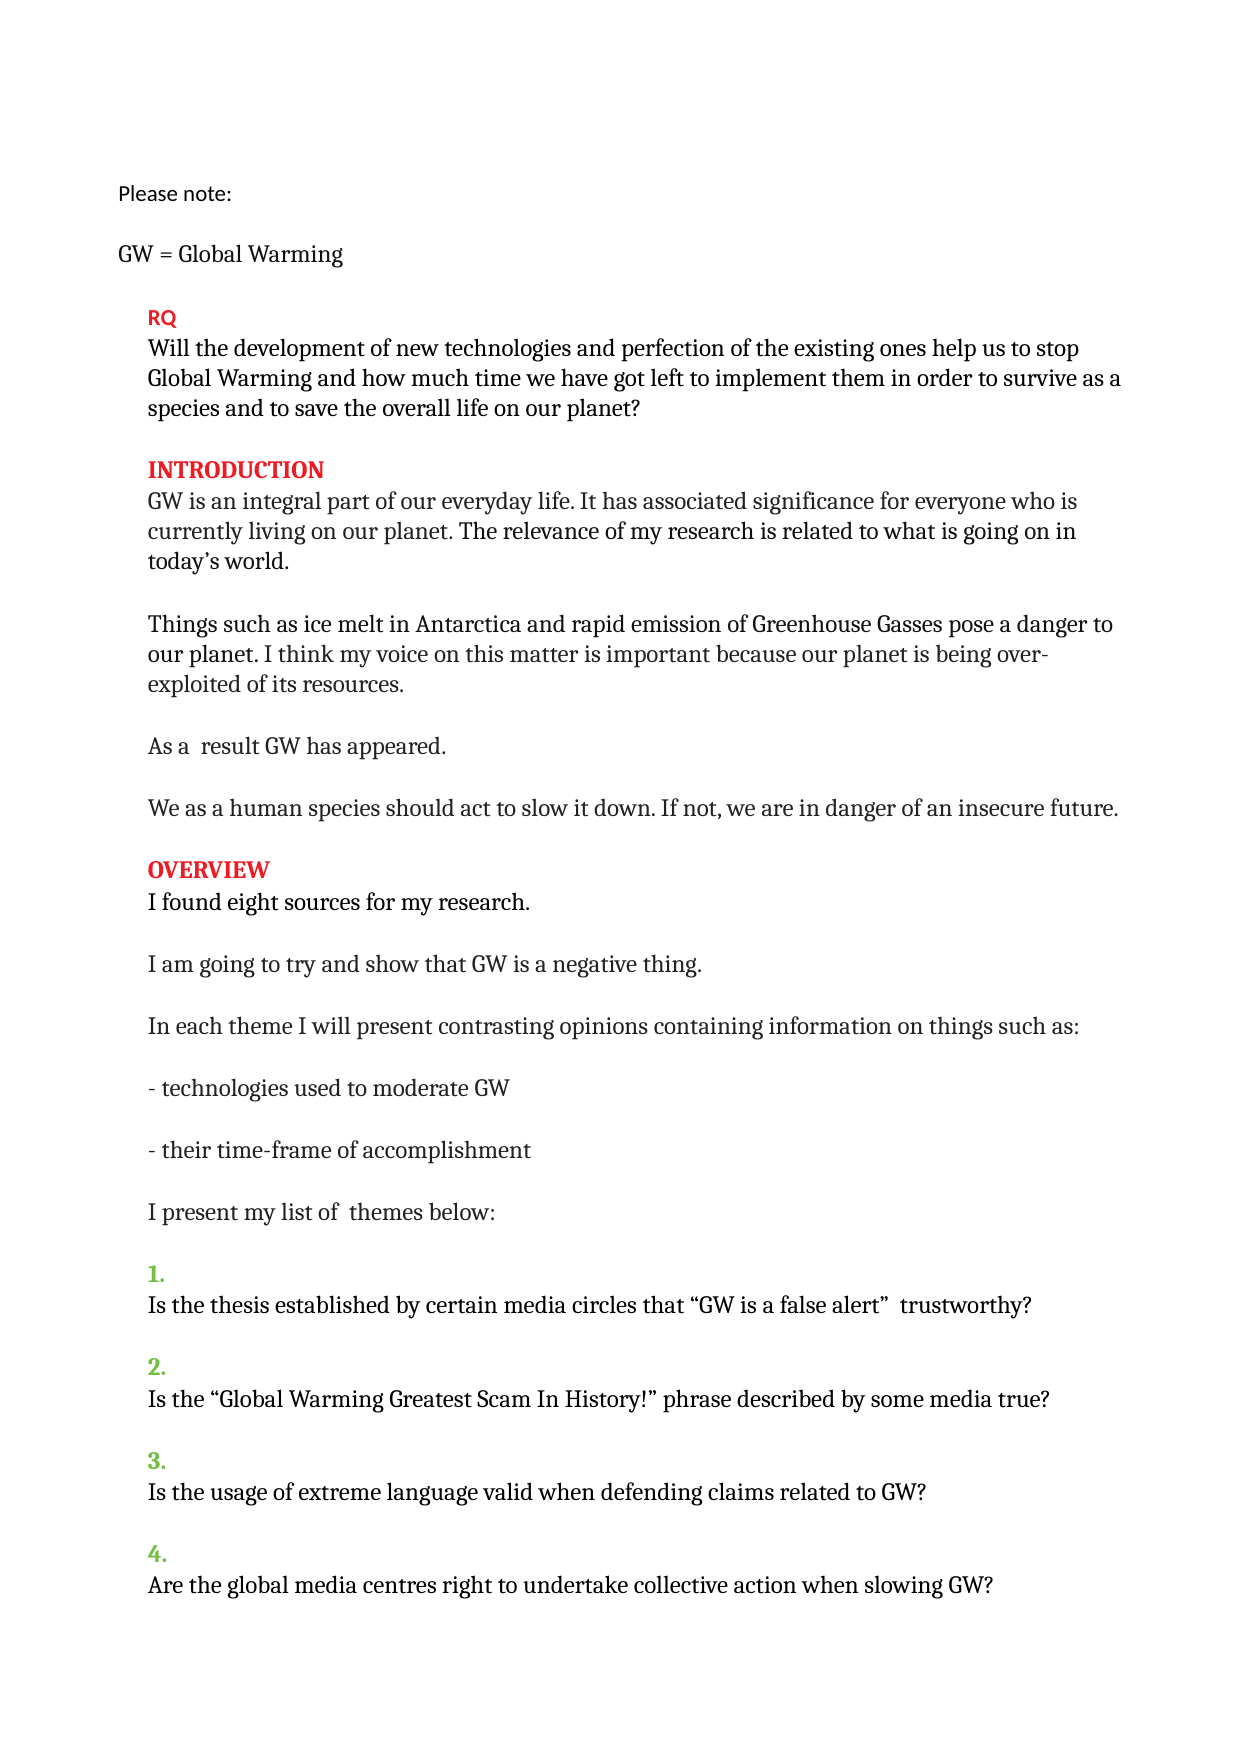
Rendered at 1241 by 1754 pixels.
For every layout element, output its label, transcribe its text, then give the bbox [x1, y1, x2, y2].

text As a result GW has appeared. [148, 732, 1122, 761]
text Things such as ice melt in Antarctica and rapid emission of Greenhouse Gasses pose a danger to our planet. I think my voice on this matter is important because our planet is being over-exploited of its resources. [148, 610, 1122, 699]
text We as a human species should act to slow it down. If not, we are in danger of an insecure future. [148, 794, 1122, 823]
text GW is an integral part of our everyday life. It has associated significance for everyone who is currently living on our planet. The relevance of my research is related to what is going on in today’s world. [148, 487, 1122, 576]
text I am going to try and show that GW is a negative thing. [148, 950, 1122, 979]
text - technologies used to moderate GW [148, 1074, 1122, 1103]
text Are the global media centres right to undertake collective action when slowing GW? [148, 1571, 1122, 1600]
text 2. [148, 1353, 1122, 1382]
text RQ [148, 303, 1122, 331]
text 3. [148, 1447, 1122, 1475]
text Please note: [118, 149, 1122, 207]
text 1. [148, 1260, 1122, 1289]
text - their time-frame of accomplishment [148, 1136, 1122, 1165]
text I present my list of themes below: [148, 1198, 1122, 1227]
text Is the usage of extreme language valid when defending claims related to GW? [148, 1478, 1122, 1507]
text In each theme I will present contrasting opinions containing information on things such as: [148, 1012, 1122, 1041]
text OVERVIEW [148, 856, 1122, 885]
text 4. [148, 1540, 1122, 1569]
text INTRODUCTION [148, 456, 1122, 484]
text GW = Global Warming [118, 240, 1122, 269]
text I found eight sources for my research. [148, 887, 1122, 916]
text Is the thesis established by certain media circles that “GW is a false alert” trustworthy? [148, 1291, 1122, 1320]
text Is the “Global Warming Greatest Scam In History!” phrase described by some media true? [148, 1385, 1122, 1413]
text Will the development of new technologies and perfection of the existing ones help us to stop Global Warming and how much time we have got left to implement them in order to survive as a species and to save the overall life on our planet? [148, 333, 1122, 422]
